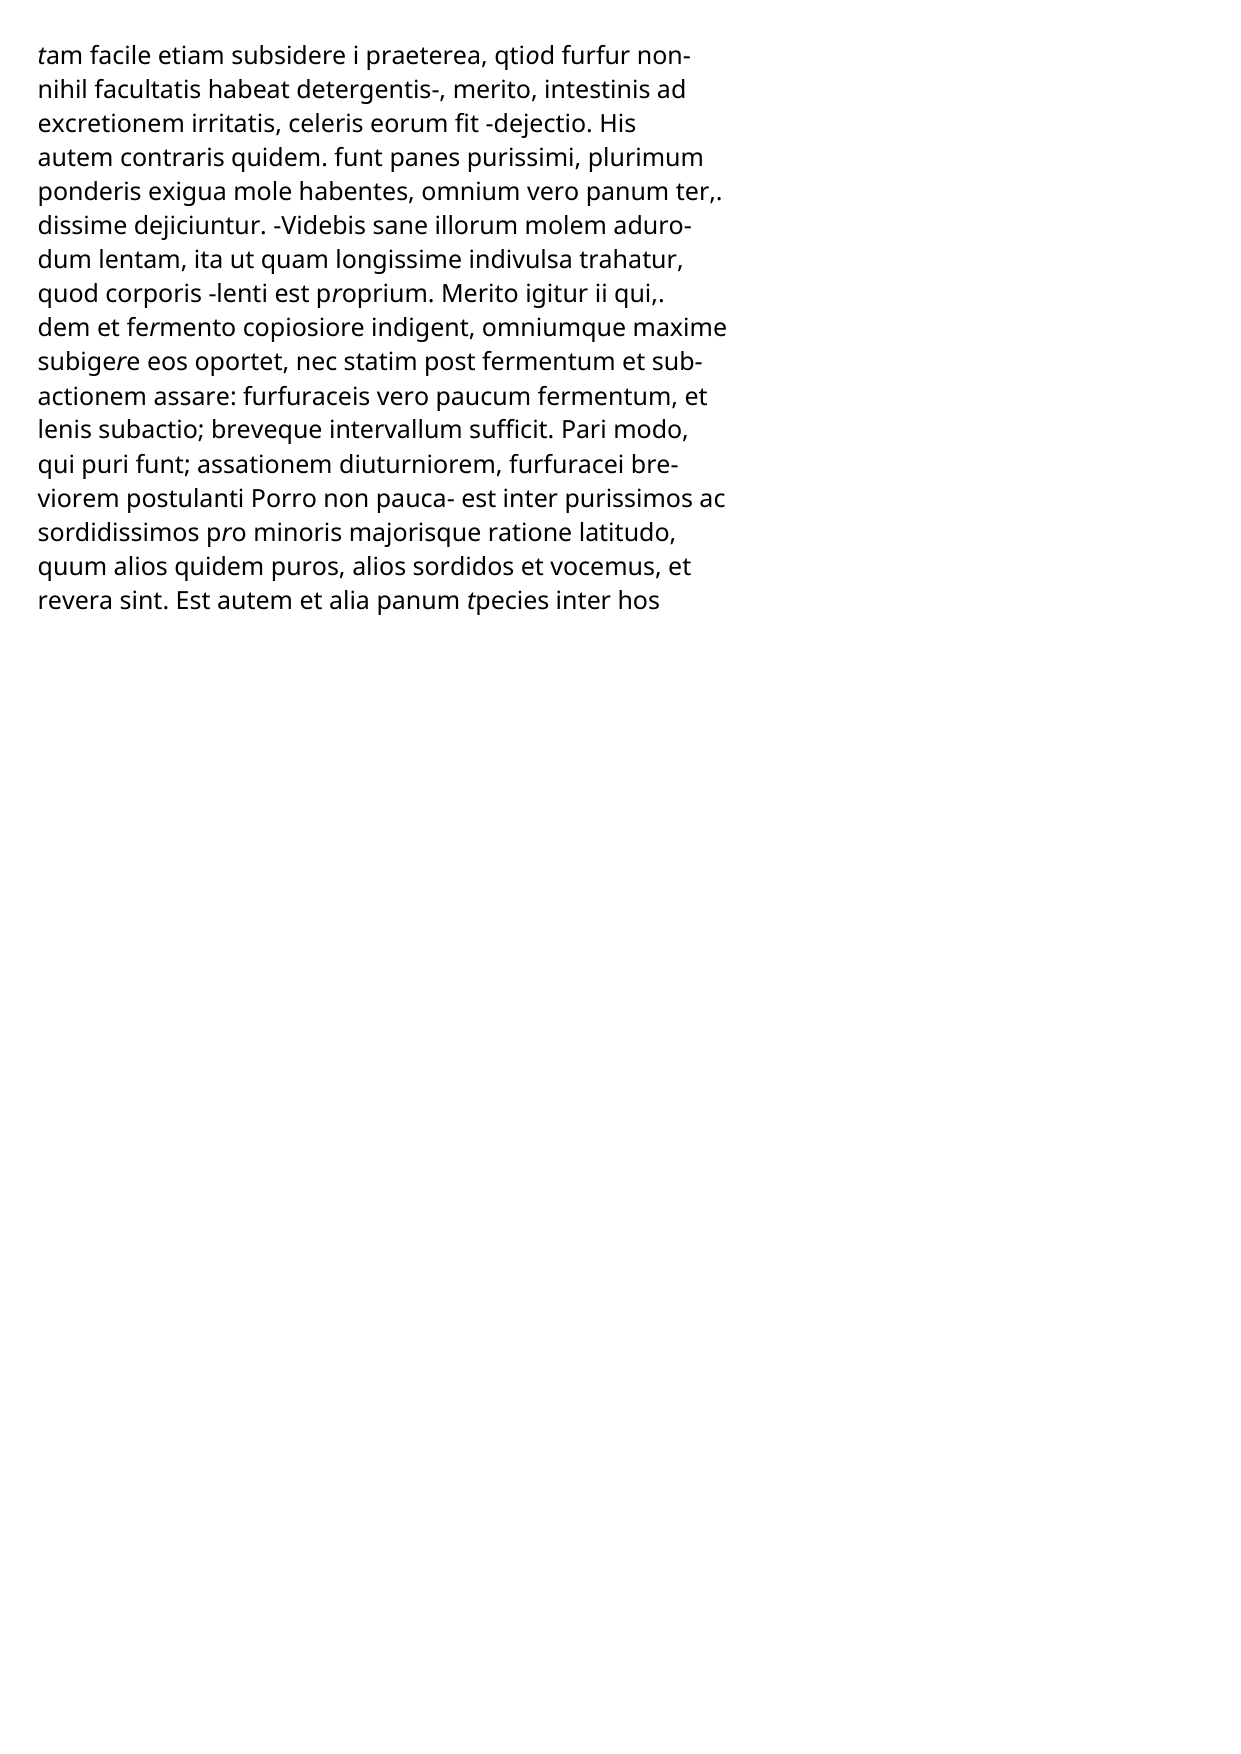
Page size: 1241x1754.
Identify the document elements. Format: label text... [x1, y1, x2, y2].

text tam facile etiam subsidere i praeterea, qtiod furfur non- nihil facultatis habeat detergentis-, merito, intestinis ad excretionem irritatis, celeris eorum fit -dejectio. His autem contraris quidem. funt panes purissimi, plurimum ponderis exigua mole habentes, omnium vero panum ter,. dissime dejiciuntur. -Videbis sane illorum molem aduro- dum lentam, ita ut quam longissime indivulsa trahatur, quod corporis -lenti est proprium. Merito igitur ii qui,. dem et fermento copiosiore indigent, omniumque maxime subigere eos oportet, nec statim post fermentum et sub- actionem assare: furfuraceis vero paucum fermentum, et lenis subactio; breveque intervallum sufficit. Pari modo, qui puri funt; assationem diuturniorem, furfuracei bre- viorem postulanti Porro non pauca- est inter purissimos ac sordidissimos pro minoris majorisque ratione latitudo, quum alios quidem puros, alios sordidos et vocemus, et revera sint. Est autem et alia panum tpecies inter hos [37, 37, 1203, 617]
